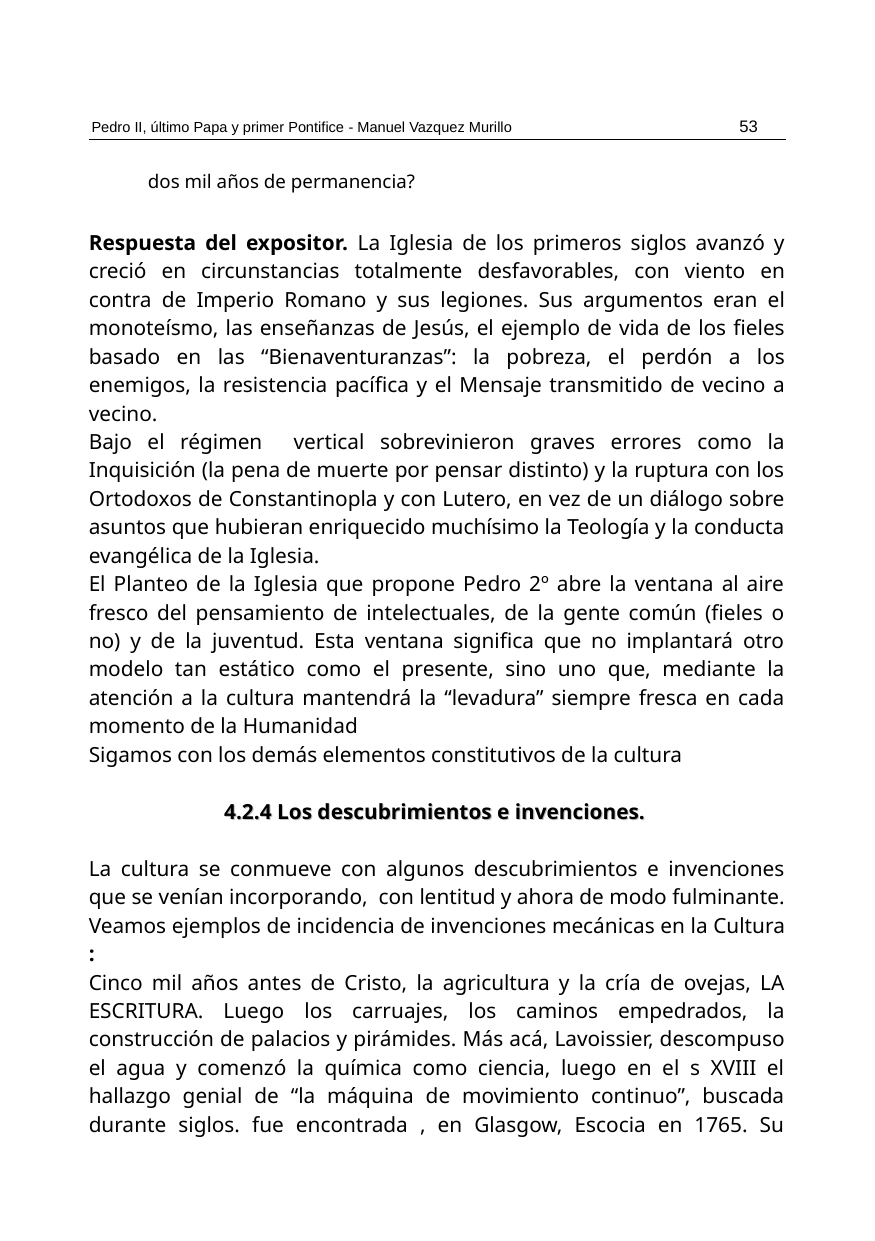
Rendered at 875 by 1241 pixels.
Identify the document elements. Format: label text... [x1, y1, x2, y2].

text Bajo el régimen vertical sobrevinieron graves errores como la Inquisición (la pena de muerte por pensar distinto) y la ruptura con los Ortodoxos de Constantinopla y con Lutero, en vez de un diálogo sobre asuntos que hubieran enriquecido muchísimo la Teología y la conducta evangélica de la Iglesia. [88, 427, 786, 569]
text Cinco mil años antes de Cristo, la agricultura y la cría de ovejas, LA ESCRITURA. Luego los carruajes, los caminos empedrados, la construcción de palacios y pirámides. Más acá, Lavoissier, descompuso el agua y comenzó la química como ciencia, luego en el s XVIII el hallazgo genial de “la máquina de movimiento continuo”, buscada durante siglos. fue encontrada , en Glasgow, Escocia en 1765. Su [88, 968, 786, 1138]
text Sigamos con los demás elementos constitutivos de la cultura [88, 740, 786, 768]
subtitle 4.2.4 Los descubrimientos e invenciones. [88, 797, 786, 826]
text Respuesta del expositor. La Iglesia de los primeros siglos avanzó y creció en circunstancias totalmente desfavorables, con viento en contra de Imperio Romano y sus legiones. Sus argumentos eran el monoteísmo, las enseñanzas de Jesús, el ejemplo de vida de los fieles basado en las “Bienaventuranzas”: la pobreza, el perdón a los enemigos, la resistencia pacífica y el Mensaje transmitido de vecino a vecino. [88, 228, 786, 427]
text dos mil años de permanencia? [148, 168, 697, 194]
text La cultura se conmueve con algunos descubrimientos e invenciones que se venían incorporando, con lentitud y ahora de modo fulminante. Veamos ejemplos de incidencia de invenciones mecánicas en la Cultura : [88, 854, 786, 968]
text El Planteo de la Iglesia que propone Pedro 2º abre la ventana al aire fresco del pensamiento de intelectuales, de la gente común (fieles o no) y de la juventud. Esta ventana significa que no implantará otro modelo tan estático como el presente, sino uno que, mediante la atención a la cultura mantendrá la “levadura” siempre fresca en cada momento de la Humanidad [88, 569, 786, 740]
